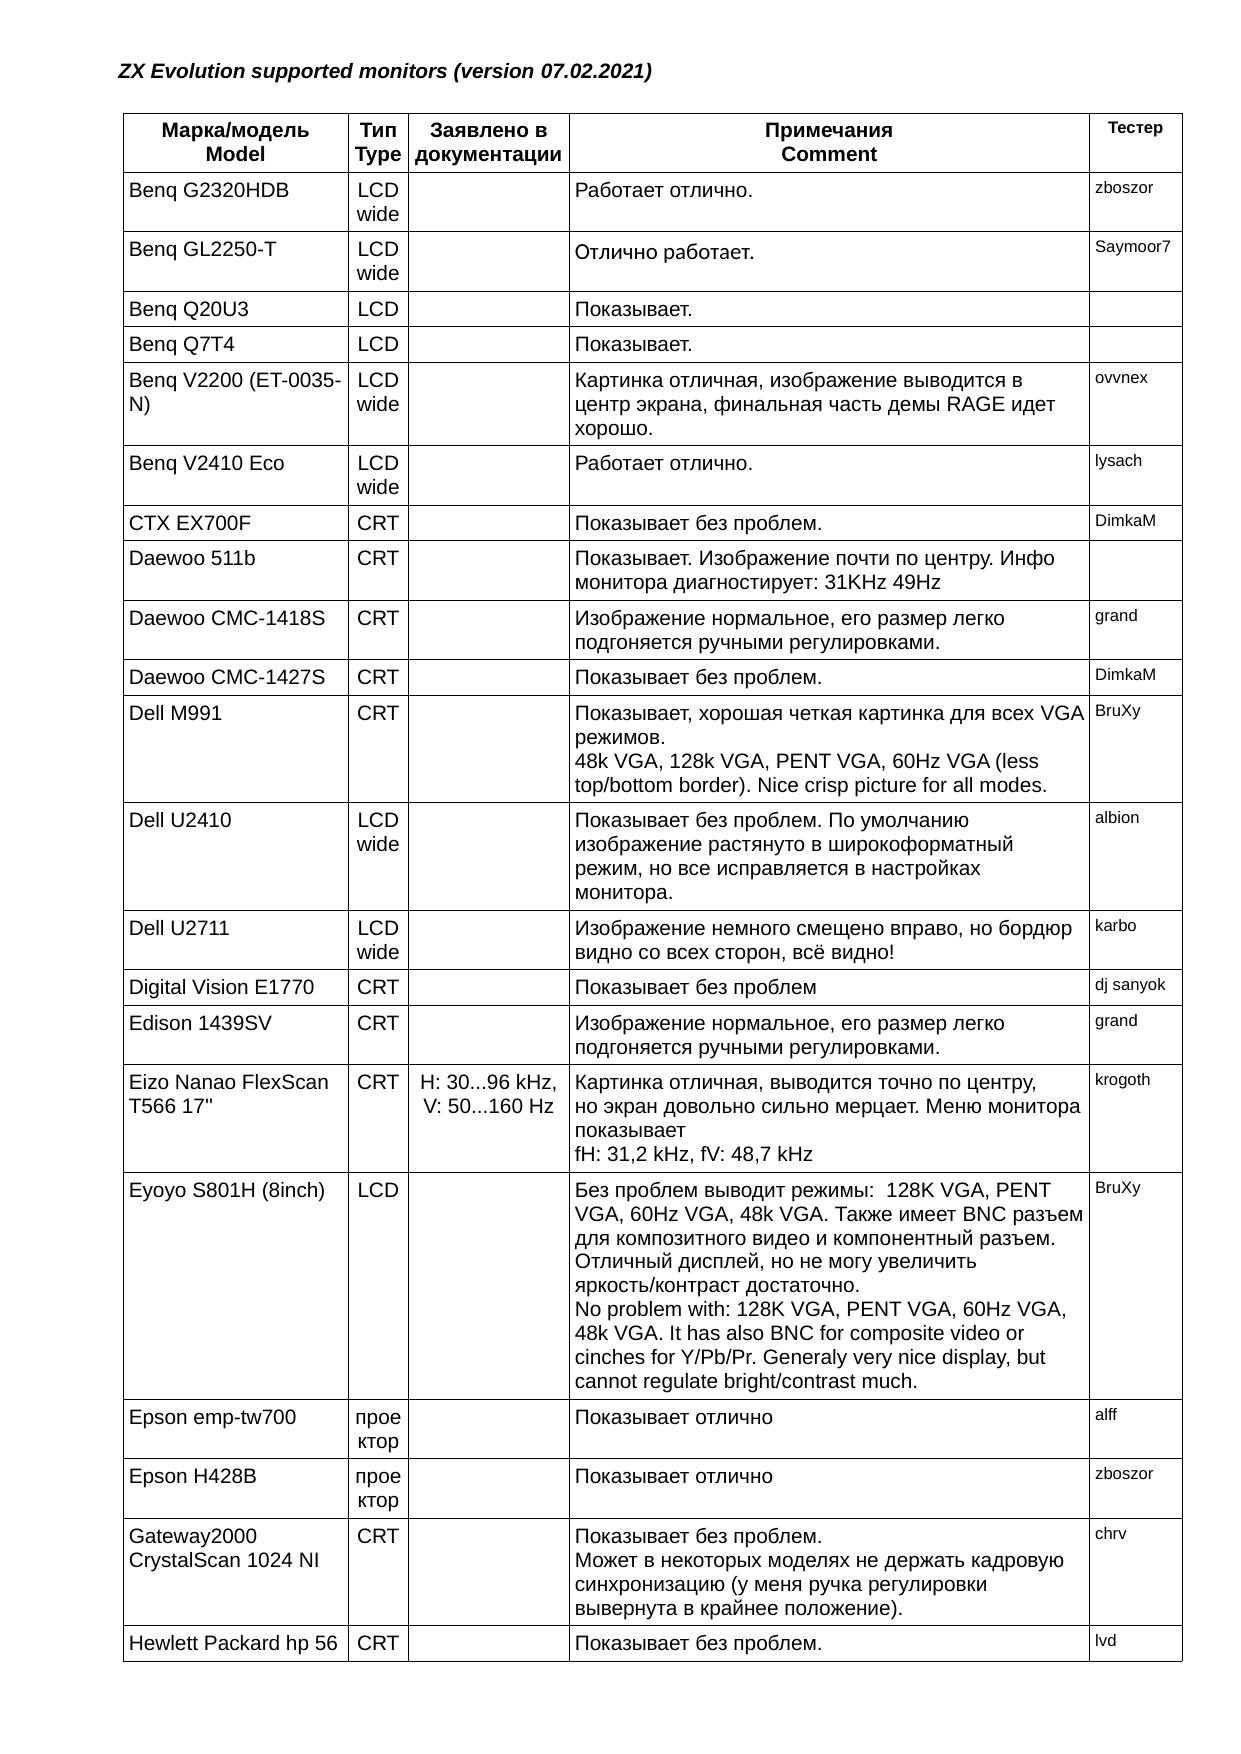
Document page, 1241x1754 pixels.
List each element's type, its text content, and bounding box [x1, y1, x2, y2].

table_cell [409, 803, 569, 910]
table_cell LCD wide [349, 363, 408, 445]
table_cell [409, 1519, 569, 1625]
table_cell Показывает без проблем [570, 970, 1089, 1005]
table_cell H: 30...96 kHz, V: 50...160 Hz [409, 1065, 569, 1172]
table_cell [409, 292, 569, 326]
table_cell Eizo Nanao FlexScan T566 17'' [124, 1065, 348, 1172]
table_cell LCD [349, 292, 408, 326]
table_cell DimkaM [1090, 660, 1182, 695]
table_header Заявлено в документации [409, 114, 569, 172]
table_cell CRT [349, 1519, 408, 1625]
table_cell CRT [349, 660, 408, 695]
table_cell [409, 601, 569, 659]
table_cell Dell U2410 [124, 803, 348, 910]
table_header Примечания Comment [570, 114, 1089, 172]
table_cell lvd [1090, 1626, 1182, 1661]
table_cell [409, 327, 569, 362]
table_cell [1090, 292, 1182, 326]
table_cell Benq GL2250-T [124, 232, 348, 291]
table_cell [1090, 541, 1182, 600]
table_cell LCD wide [349, 232, 408, 291]
table_cell Benq Q7T4 [124, 327, 348, 362]
table_cell LCD [349, 1173, 408, 1399]
table_cell Epson emp-tw700 [124, 1400, 348, 1458]
table_cell Saymoor7 [1090, 232, 1182, 291]
table_cell LCD wide [349, 173, 408, 231]
table_cell DimkaM [1090, 506, 1182, 540]
table_cell karbo [1090, 911, 1182, 969]
table_header Тип Type [349, 114, 408, 172]
table_cell Digital Vision E1770 [124, 970, 348, 1005]
table_cell CRT [349, 696, 408, 802]
table_cell Показывает без проблем. [570, 660, 1089, 695]
table_cell Картинка отличная, выводится точно по центру, но экран довольно сильно мерцает. Меню монитора показывает fH: 31,2 kHz, fV: 48,7 kHz [570, 1065, 1089, 1172]
table_cell CRT [349, 506, 408, 540]
table_cell BruXy [1090, 1173, 1182, 1399]
table_cell [409, 660, 569, 695]
table_cell Benq V2200 (ET-0035-N) [124, 363, 348, 445]
table_cell [409, 541, 569, 600]
table_cell Daewoo CMC-1418S [124, 601, 348, 659]
table_cell albion [1090, 803, 1182, 910]
table_cell Показывает. [570, 327, 1089, 362]
table_cell LCD wide [349, 803, 408, 910]
table_cell Изображение нормальное, его размер легко подгоняется ручными регулировками. [570, 1006, 1089, 1064]
table_cell [409, 446, 569, 505]
table_header Тестер [1090, 114, 1182, 172]
table_cell Показывает без проблем. По умолчанию изображение растянуто в широкоформатный режим, но все исправляется в настройках монитора. [570, 803, 1089, 910]
table_cell Показывает отлично [570, 1459, 1089, 1518]
table_cell CRT [349, 601, 408, 659]
table_cell [409, 911, 569, 969]
table_cell zboszor [1090, 1459, 1182, 1518]
table_cell CRT [349, 970, 408, 1005]
table_cell Dell U2711 [124, 911, 348, 969]
table_cell Показывает отлично [570, 1400, 1089, 1458]
table_cell Работает отлично. [570, 173, 1089, 231]
table_cell krogoth [1090, 1065, 1182, 1172]
table_cell Benq V2410 Eco [124, 446, 348, 505]
table_cell CRT [349, 1065, 408, 1172]
table_cell Картинка отличная, изображение выводится в центр экрана, финальная часть демы RAGE идет хорошо. [570, 363, 1089, 445]
table_cell LCD [349, 327, 408, 362]
table_cell [409, 363, 569, 445]
table_cell проектор [349, 1459, 408, 1518]
table_cell Epson H428B [124, 1459, 348, 1518]
table_cell Показывает, хорошая четкая картинка для всех VGA режимов. 48k VGA, 128k VGA, PENT VGA, 60Hz VGA (less top/bottom border). Nice crisp picture for all modes. [570, 696, 1089, 802]
table_cell Показывает без проблем. [570, 1626, 1089, 1661]
table_cell grand [1090, 601, 1182, 659]
table_cell Показывает без проблем. [570, 506, 1089, 540]
table_cell Eyoyo S801H (8inch) [124, 1173, 348, 1399]
table_header Марка/модель Model [124, 114, 348, 172]
table_cell LCD wide [349, 446, 408, 505]
table_cell alff [1090, 1400, 1182, 1458]
table_cell проектор [349, 1400, 408, 1458]
table_cell [409, 232, 569, 291]
table_cell grand [1090, 1006, 1182, 1064]
table_cell [409, 506, 569, 540]
table_cell [409, 1400, 569, 1458]
table_cell CRT [349, 1626, 408, 1661]
table_cell Daewoo 511b [124, 541, 348, 600]
table_cell Dell M991 [124, 696, 348, 802]
table_cell Работает отлично. [570, 446, 1089, 505]
table_cell [409, 696, 569, 802]
table_cell Hewlett Packard hp 56 [124, 1626, 348, 1661]
table_cell CRT [349, 1006, 408, 1064]
table_cell Edison 1439SV [124, 1006, 348, 1064]
table_cell zboszor [1090, 173, 1182, 231]
table_cell Показывает без проблем. Может в некоторых моделях не держать кадровую синхронизацию (у меня ручка регулировки вывернута в крайнее положение). [570, 1519, 1089, 1625]
table_cell Benq G2320HDB [124, 173, 348, 231]
table_cell BruXy [1090, 696, 1182, 802]
table_cell [409, 1459, 569, 1518]
table_cell Daewoo CMC-1427S [124, 660, 348, 695]
table_cell Без проблем выводит режимы: 128K VGA, PENT VGA, 60Hz VGA, 48k VGA. Также имеет BNC разъем для композитного видео и компонентный разъем. Отличный дисплей, но не могу увеличить яркость/контраст достаточно. No problem with: 128K VGA, PENT VGA, 60Hz VGA, 48k VGA. It has also BNC for composite video or cinches for Y/Pb/Pr. Generaly very nice display, but cannot regulate bright/contrast much. [570, 1173, 1089, 1399]
table_cell [409, 1626, 569, 1661]
table_cell [409, 1006, 569, 1064]
table_cell ovvnex [1090, 363, 1182, 445]
table_cell dj sanyok [1090, 970, 1182, 1005]
table_cell Отлично работает. [570, 232, 1089, 291]
table_cell chrv [1090, 1519, 1182, 1625]
table_cell [409, 1173, 569, 1399]
table_cell Показывает. Изображение почти по центру. Инфо монитора диагностирует: 31KHz 49Hz [570, 541, 1089, 600]
table_cell [409, 970, 569, 1005]
table_cell CRT [349, 541, 408, 600]
table_cell Benq Q20U3 [124, 292, 348, 326]
table_cell Показывает. [570, 292, 1089, 326]
table_cell Изображение нормальное, его размер легко подгоняется ручными регулировками. [570, 601, 1089, 659]
table_cell Gateway2000 CrystalScan 1024 NI [124, 1519, 348, 1625]
table_cell lysach [1090, 446, 1182, 505]
table_cell LCD wide [349, 911, 408, 969]
table_cell CTX EX700F [124, 506, 348, 540]
table_cell [409, 173, 569, 231]
table_cell [1090, 327, 1182, 362]
table_cell Изображение немного смещено вправо, но бордюр видно со всех сторон, всё видно! [570, 911, 1089, 969]
